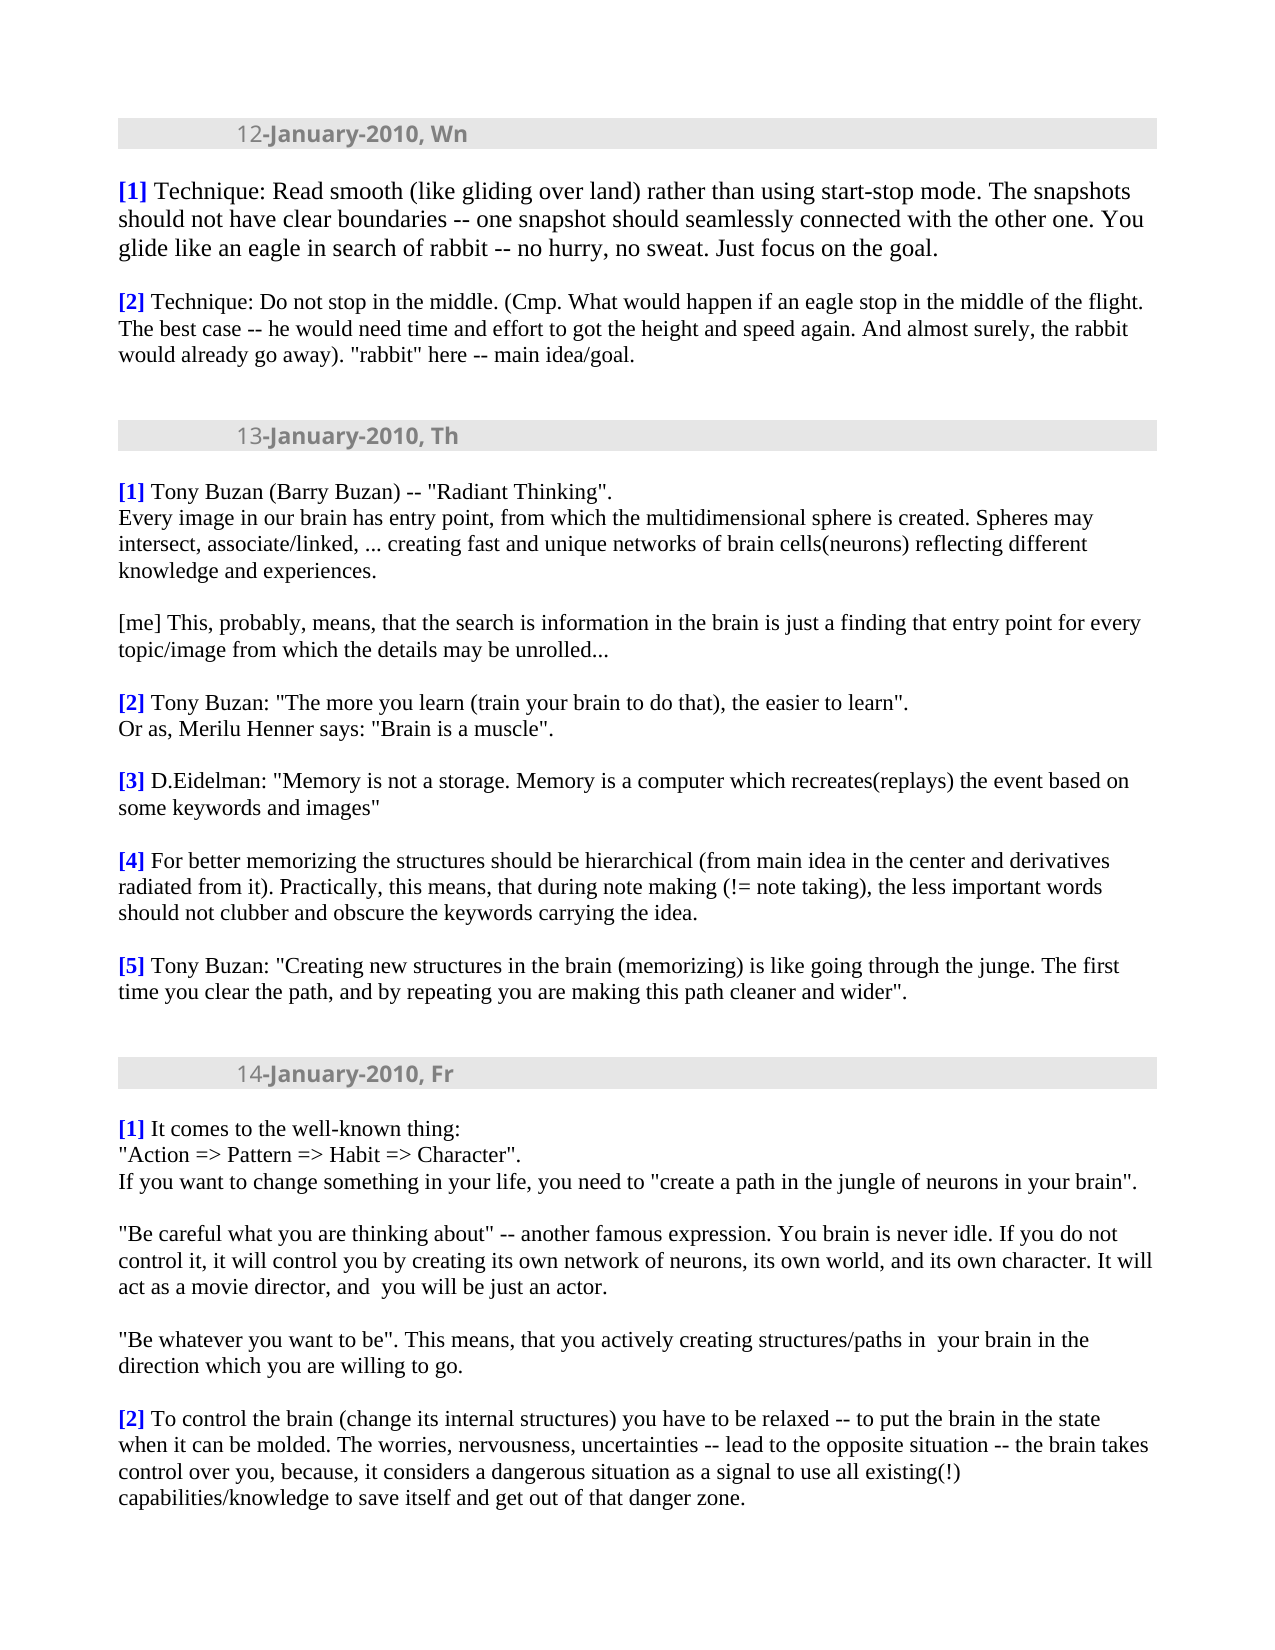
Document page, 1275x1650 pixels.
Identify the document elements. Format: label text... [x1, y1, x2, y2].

text [1] Technique: Read smooth (like gliding over land) rather than using start-stop mode. The snapshots should not have clear boundaries -- one snapshot should seamlessly connected with the other one. You glide like an eagle in search of rabbit -- no hurry, no sweat. Just focus on the goal. [118, 176, 1157, 262]
text "Be whatever you want to be". This means, that you actively creating structures/paths in your brain in the direction which you are willing to go. [118, 1326, 1157, 1379]
text "Be careful what you are thinking about" -- another famous expression. You brain is never idle. If you do not control it, it will control you by creating its own network of neurons, its own world, and its own character. It will act as a movie director, and you will be just an actor. [118, 1221, 1157, 1299]
text [1] It comes to the well-known thing: [118, 1115, 1157, 1141]
text "Action => Pattern => Habit => Character". [118, 1141, 1157, 1168]
text [4] For better memorizing the structures should be hierarchical (from main idea in the center and derivatives radiated from it). Practically, this means, that during note making (!= note taking), the less important words should not clubber and obscure the keywords carrying the idea. [118, 847, 1157, 926]
text [2] To control the brain (change its internal structures) you have to be relaxed -- to put the brain in the state when it can be molded. The worries, nervousness, uncertainties -- lead to the opposite situation -- the brain takes control over you, because, it considers a dangerous situation as a signal to use all existing(!) capabilities/knowledge to save itself and get out of that danger zone. [118, 1405, 1157, 1510]
text [1] Tony Buzan (Barry Buzan) -- "Radiant Thinking". [118, 478, 1157, 504]
text Every image in our brain has entry point, from which the multidimensional sphere is created. Spheres may intersect, associate/linked, ... creating fast and unique networks of brain cells(neurons) reflecting different knowledge and experiences. [118, 504, 1157, 583]
text 14-January-2010, Fr [118, 1057, 1157, 1089]
text If you want to change something in your life, you need to "create a path in the jungle of neurons in your brain". [118, 1168, 1157, 1194]
text [me] This, probably, means, that the search is information in the brain is just a finding that entry point for every topic/image from which the details may be unrolled... [118, 609, 1157, 662]
text 12-January-2010, Wn [118, 118, 1157, 149]
text [3] D.Eidelman: "Memory is not a storage. Memory is a computer which recreates(replays) the event based on some keywords and images" [118, 768, 1157, 820]
text 13-January-2010, Th [118, 420, 1157, 451]
text [5] Tony Buzan: "Creating new structures in the brain (memorizing) is like going through the junge. The first time you clear the path, and by repeating you are making this path cleaner and wider". [118, 952, 1157, 1005]
text Or as, Merilu Henner says: "Brain is a muscle". [118, 715, 1157, 741]
text [2] Tony Buzan: "The more you learn (train your brain to do that), the easier to learn". [118, 688, 1157, 715]
text [2] Technique: Do not stop in the middle. (Cmp. What would happen if an eagle stop in the middle of the flight. The best case -- he would need time and effort to got the height and speed again. And almost surely, the rabbit would already go away). "rabbit" here -- main idea/goal. [118, 288, 1157, 367]
